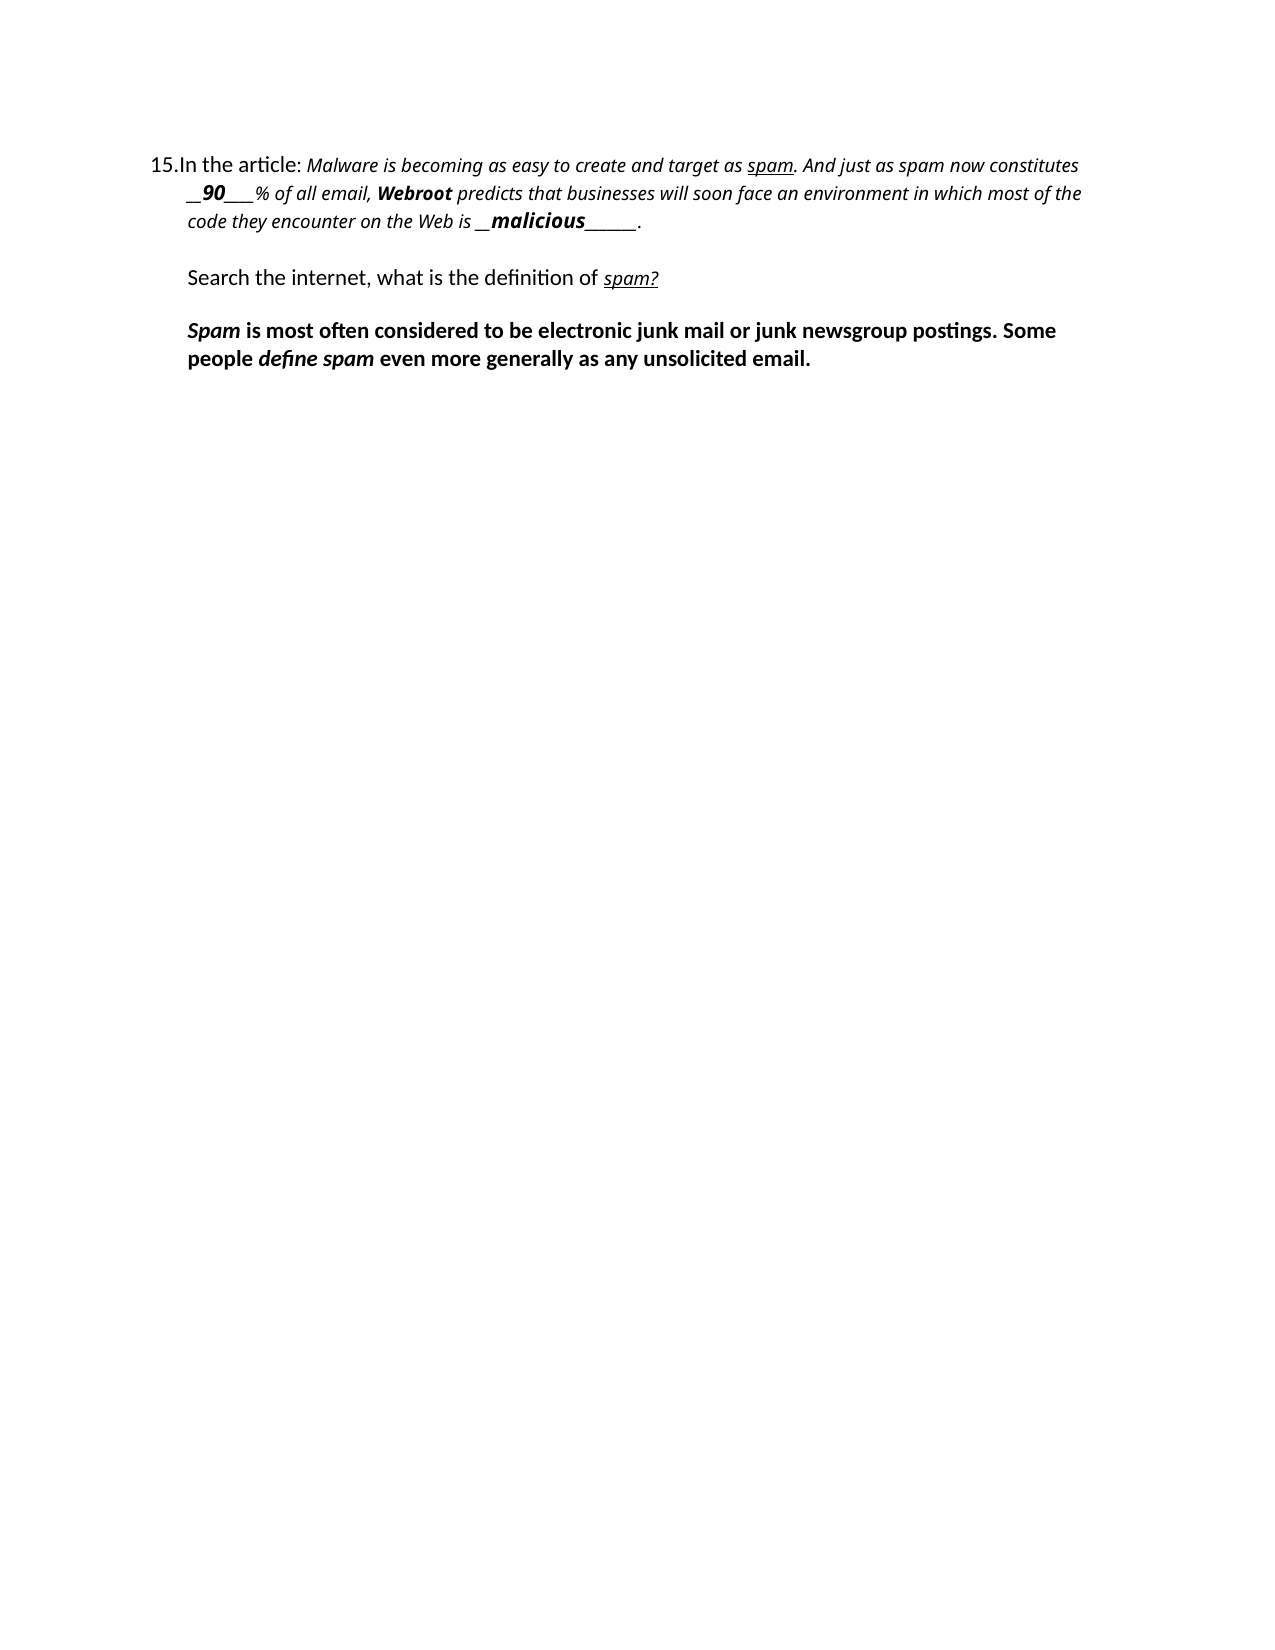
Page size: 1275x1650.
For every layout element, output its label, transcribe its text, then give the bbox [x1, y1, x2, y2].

list In the article: Malware is becoming as easy to create and target as spam. And just as spam now constitutes __90____% of all email, Webroot predicts that businesses will soon face an environment in which most of the code they encounter on the Web is __malicious_______. [150, 150, 1125, 235]
list Spam is most often considered to be electronic junk mail or junk newsgroup postings. Some people define spam even more generally as any unsolicited email. [187, 316, 1125, 372]
list Search the internet, what is the definition of spam? [187, 263, 1125, 291]
